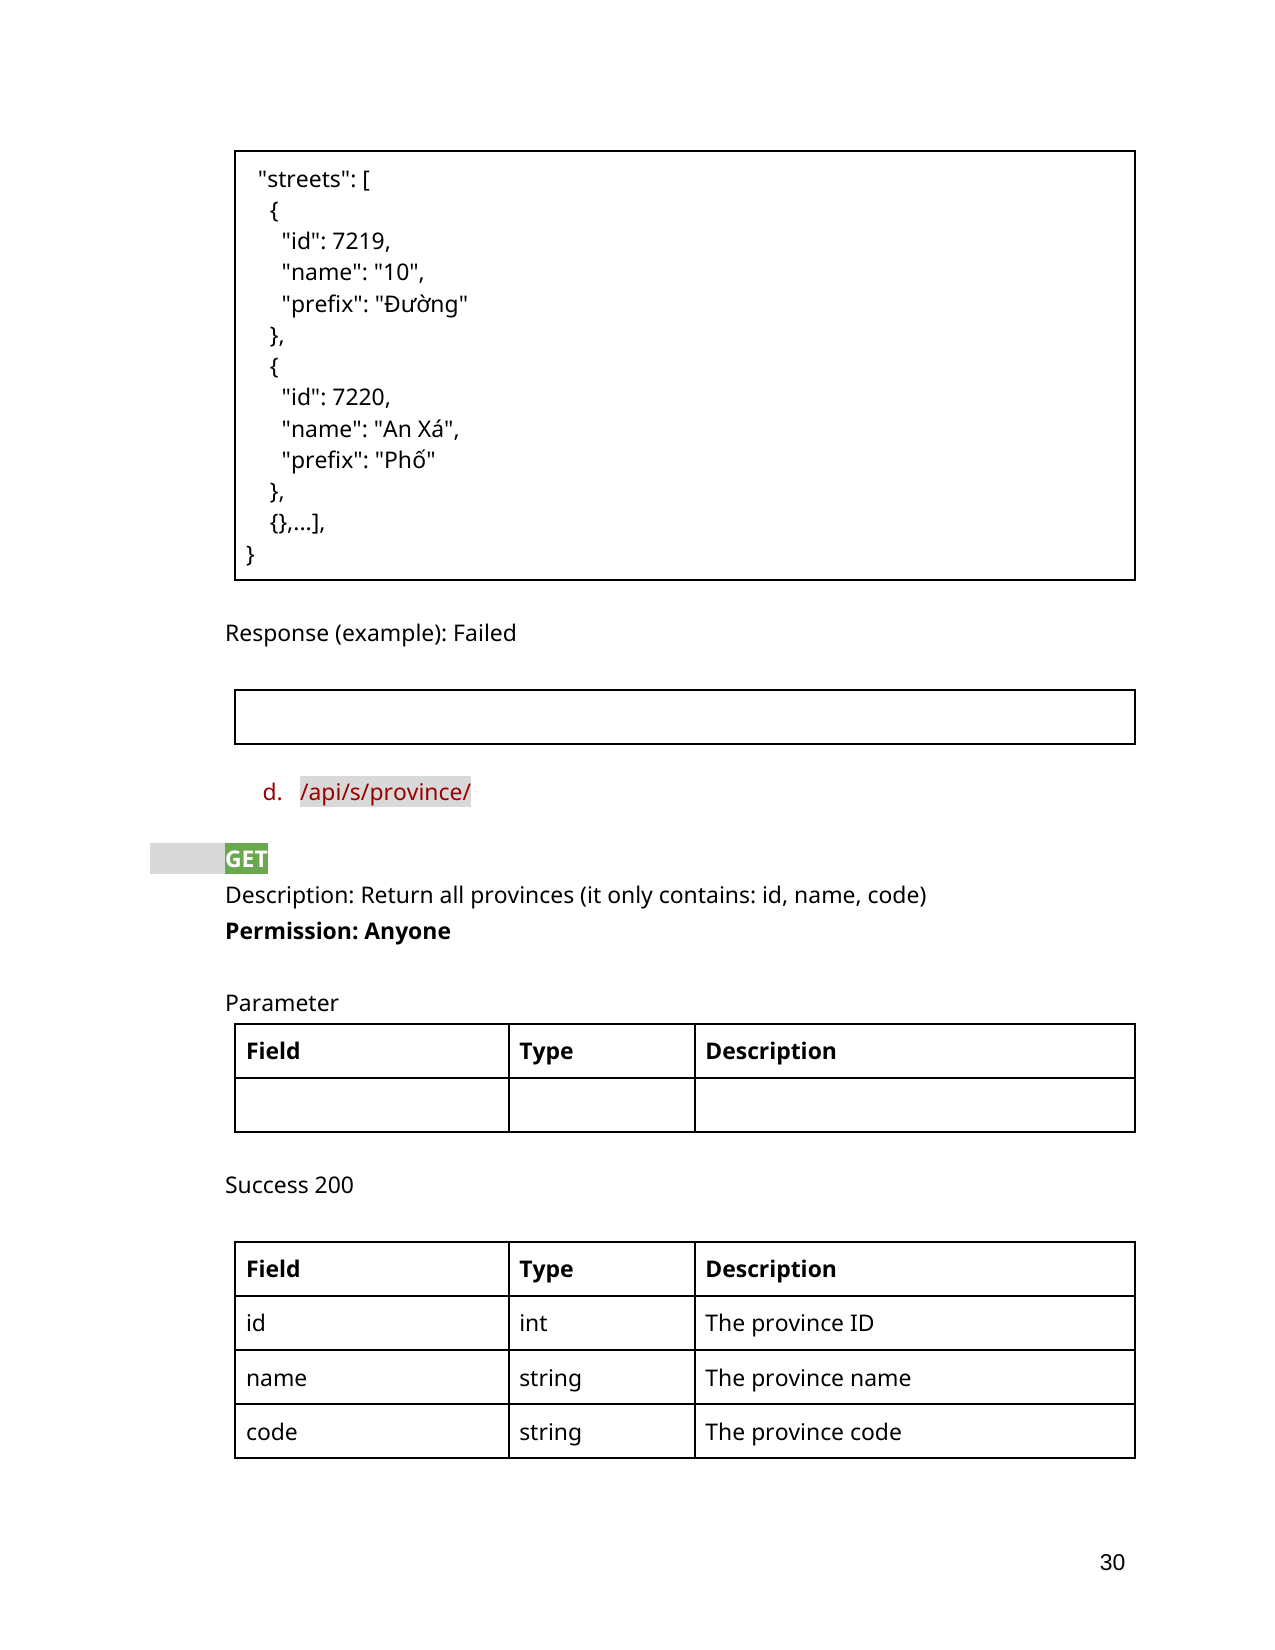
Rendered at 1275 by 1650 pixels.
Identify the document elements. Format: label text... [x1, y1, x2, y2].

table_header Description [696, 1025, 1134, 1077]
table_header "streets": [ { "id": 7219, "name": "10", "prefix": "Đường" }, { "id": 7220, "name": "An Xá", "prefix": "Phố" }, {},...], } [236, 152, 1134, 579]
table_cell [696, 1079, 1134, 1131]
text Description: Return all provinces (it only contains: id, name, code) [225, 879, 1125, 910]
table_cell code [236, 1405, 508, 1457]
table_header Type [510, 1243, 694, 1295]
subtitle /api/s/province/ [262, 776, 300, 807]
table_header Field [236, 1243, 508, 1295]
table_cell string [510, 1405, 694, 1457]
table_cell [236, 1079, 508, 1131]
text Response (example): Failed [225, 617, 1125, 648]
table_cell name [236, 1351, 508, 1403]
text Success 200 [225, 1169, 1125, 1200]
table_cell int [510, 1297, 694, 1349]
text Parameter [225, 986, 1125, 1018]
text GET [150, 843, 1125, 874]
subtitle /api/s/province/ [471, 776, 1125, 807]
table_header Type [510, 1025, 694, 1077]
table_cell The province ID [696, 1297, 1134, 1349]
table_header Field [236, 1025, 508, 1077]
table_cell [510, 1079, 694, 1131]
table_header [236, 691, 1134, 743]
table_cell The province code [696, 1405, 1134, 1457]
table_cell The province name [696, 1351, 1134, 1403]
table_cell string [510, 1351, 694, 1403]
text Permission: Anyone [225, 914, 1125, 946]
table_cell id [236, 1297, 508, 1349]
table_header Description [696, 1243, 1134, 1295]
